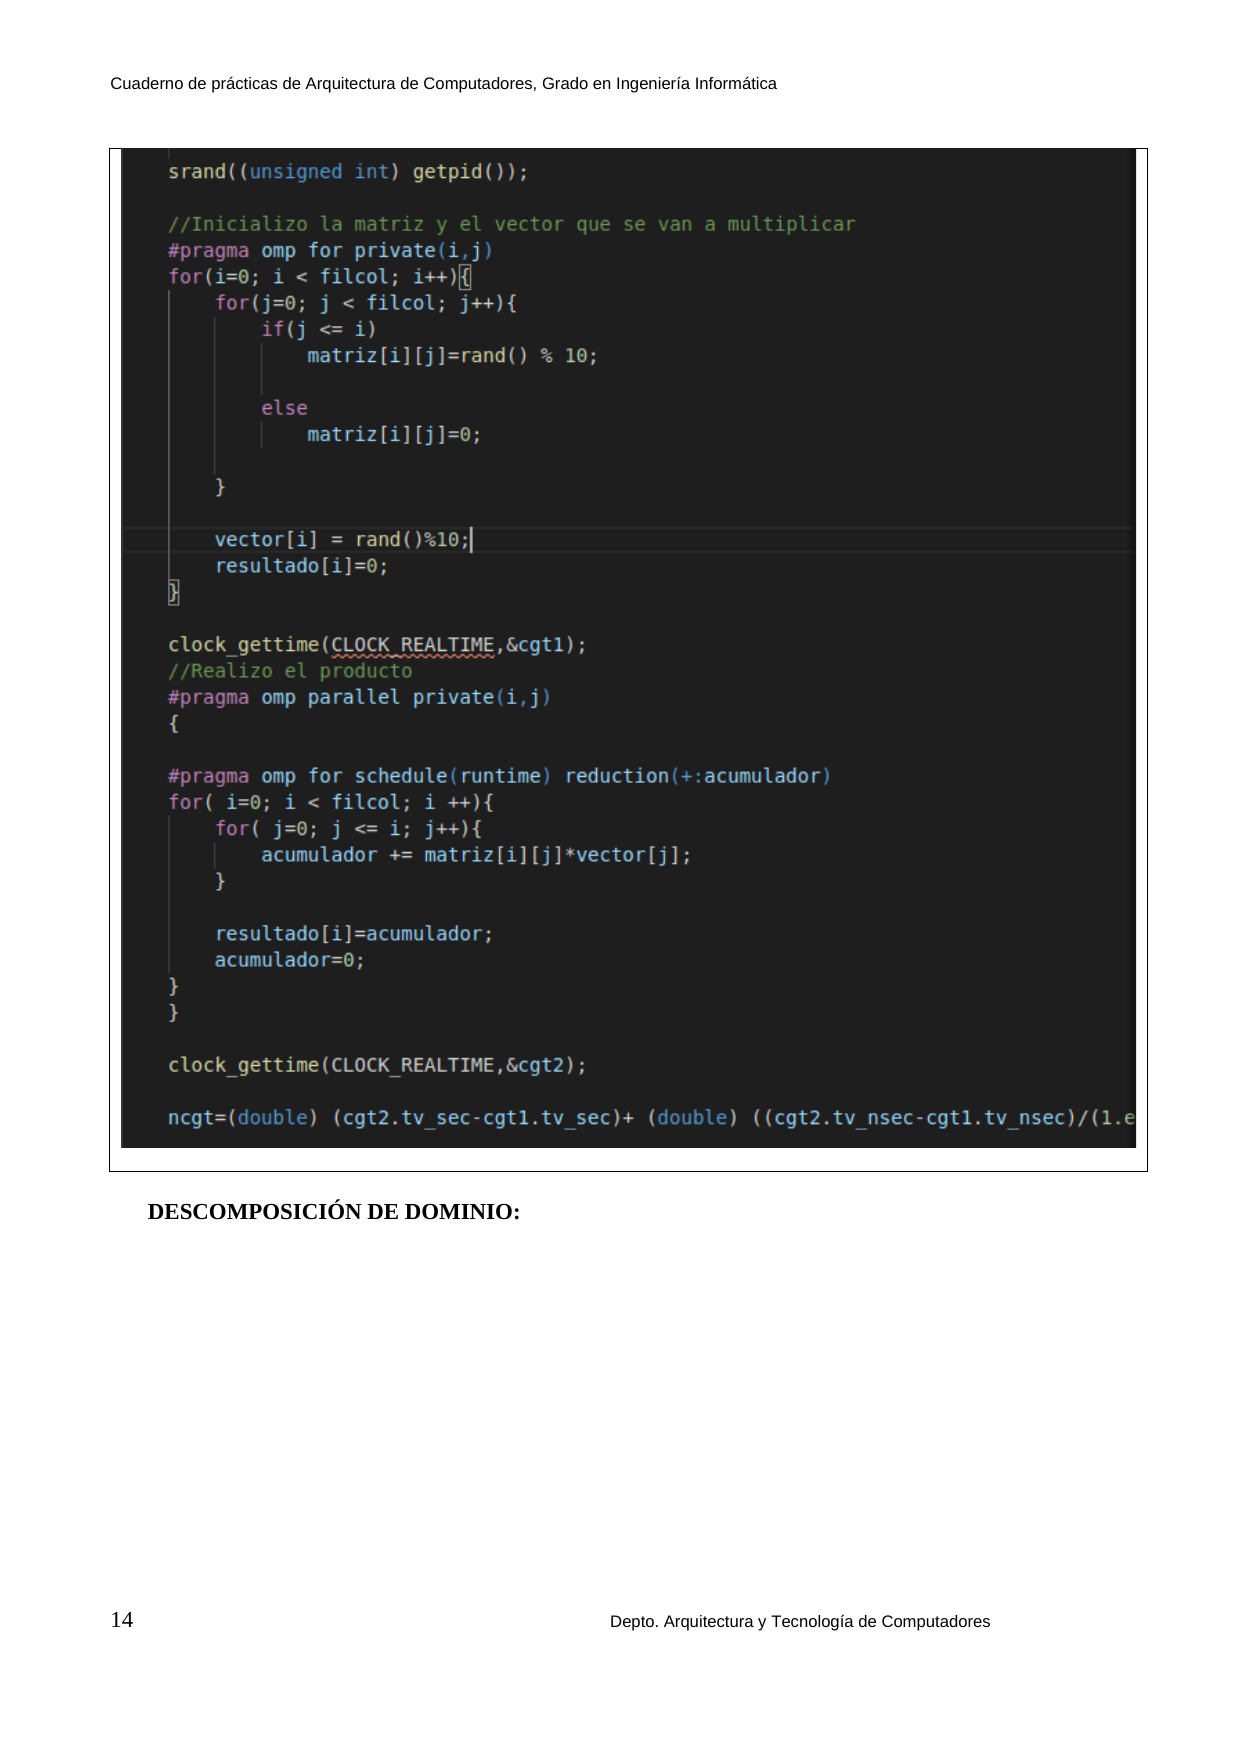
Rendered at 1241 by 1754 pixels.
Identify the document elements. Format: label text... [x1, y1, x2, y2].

table_header [110, 149, 1147, 1171]
picture [121, 148, 1137, 1148]
text DESCOMPOSICIÓN DE DOMINIO: [148, 1198, 1150, 1224]
